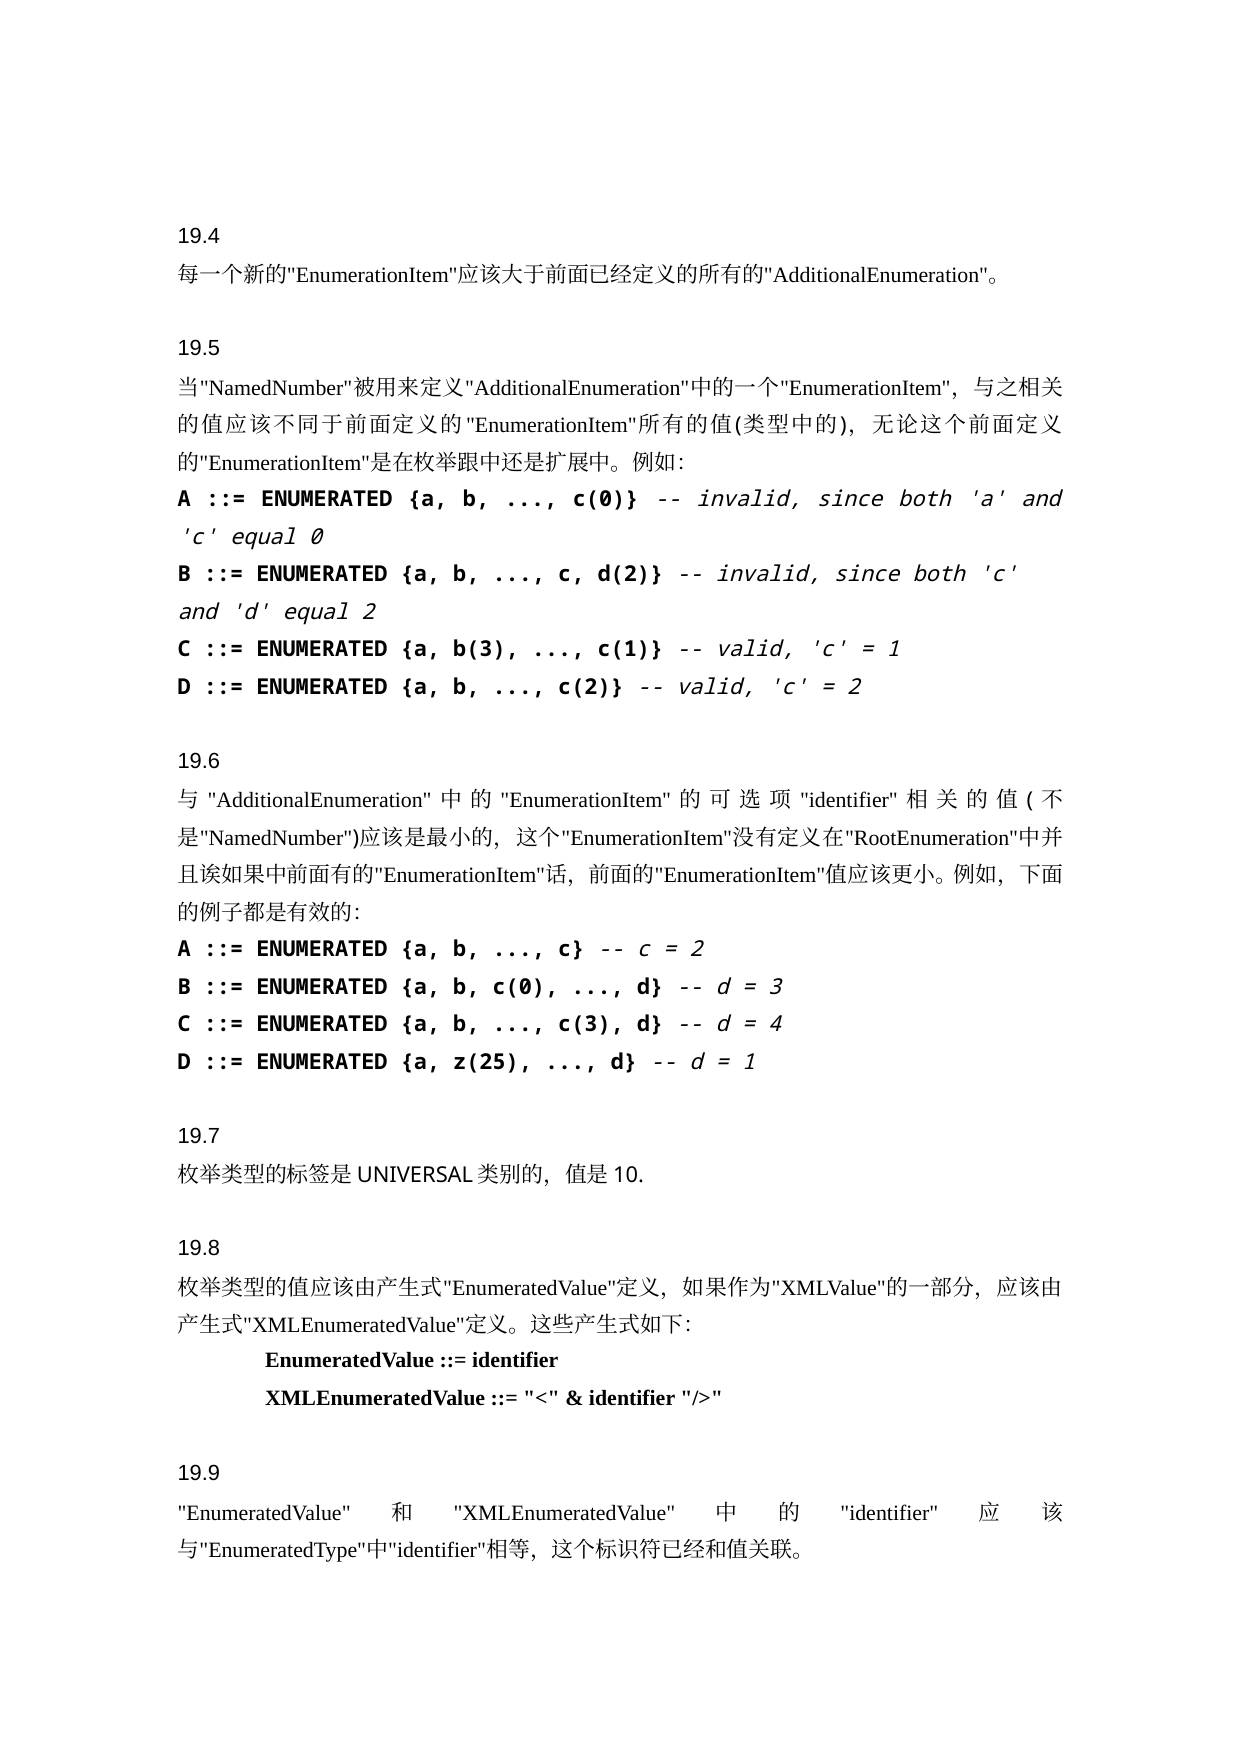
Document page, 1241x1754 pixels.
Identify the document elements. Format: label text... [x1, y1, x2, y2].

subtitle 19.5 [177, 329, 1063, 367]
text D ::= ENUMERATED {a, z(25), ..., d} -- d = 1 [177, 1042, 1063, 1079]
subtitle 19.4 [177, 217, 1063, 254]
text A ::= ENUMERATED {a, b, ..., c} -- c = 2 [177, 929, 1063, 967]
text XMLEnumeratedValue ::= "<" & identifier "/>" [177, 1379, 1063, 1417]
text C ::= ENUMERATED {a, b, ..., c(3), d} -- d = 4 [177, 1004, 1063, 1042]
text "EnumeratedValue"和"XMLEnumeratedValue"中的"identifier"应该与"EnumeratedType"中"identifier"相等，这个标识符已经和值关联。 [177, 1492, 1063, 1567]
text B ::= ENUMERATED {a, b, ..., c, d(2)} -- invalid, since both 'c' and 'd' equal 2 [177, 554, 1063, 629]
text 枚举类型的标签是UNIVERSAL类别的，值是10. [177, 1154, 1063, 1192]
text A ::= ENUMERATED {a, b, ..., c(0)} -- invalid, since both 'a' and 'c' equal 0 [177, 479, 1063, 554]
text 当"NamedNumber"被用来定义"AdditionalEnumeration"中的一个"EnumerationItem"，与之相关的值应该不同于前面定义的"EnumerationItem"所有的值(类型中的)，无论这个前面定义的"EnumerationItem"是在枚举跟中还是扩展中。例如： [177, 367, 1063, 479]
text C ::= ENUMERATED {a, b(3), ..., c(1)} -- valid, 'c' = 1 [177, 629, 1063, 667]
subtitle 19.8 [177, 1229, 1063, 1267]
subtitle 19.7 [177, 1117, 1063, 1154]
text 枚举类型的值应该由产生式"EnumeratedValue"定义，如果作为"XMLValue"的一部分，应该由产生式"XMLEnumeratedValue"定义。这些产生式如下： [177, 1267, 1063, 1342]
text D ::= ENUMERATED {a, b, ..., c(2)} -- valid, 'c' = 2 [177, 667, 1063, 704]
text EnumeratedValue ::= identifier [177, 1342, 1063, 1379]
subtitle 19.6 [177, 742, 1063, 779]
text 每一个新的"EnumerationItem"应该大于前面已经定义的所有的"AdditionalEnumeration"。 [177, 254, 1063, 292]
text 与"AdditionalEnumeration"中的"EnumerationItem"的可选项"identifier"相关的值(不是"NamedNumber")应该是最小的，这个"EnumerationItem"没有定义在"RootEnumeration"中并且诶如果中前面有的"EnumerationItem"话，前面的"EnumerationItem"值应该更小。例如，下面的例子都是有效的： [177, 779, 1063, 929]
subtitle 19.9 [177, 1454, 1063, 1492]
text B ::= ENUMERATED {a, b, c(0), ..., d} -- d = 3 [177, 967, 1063, 1004]
